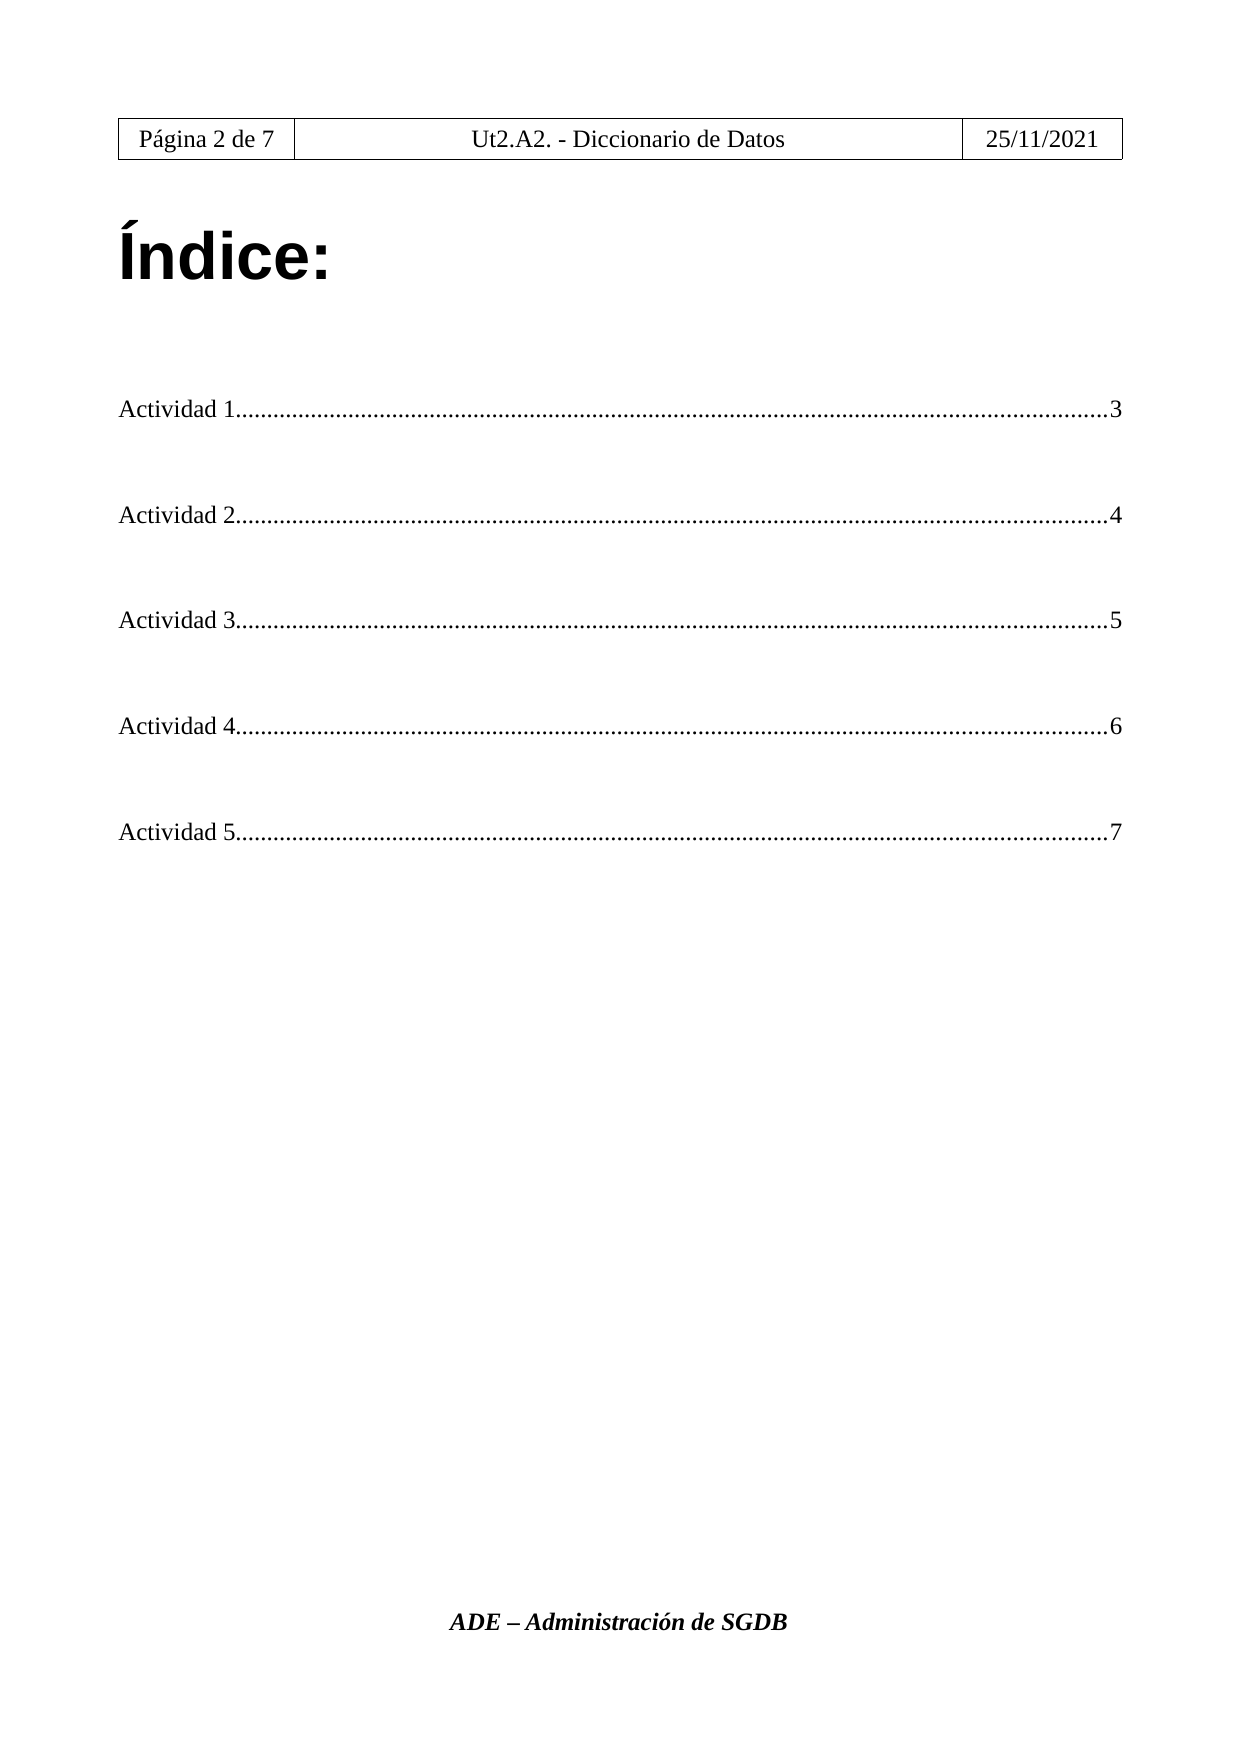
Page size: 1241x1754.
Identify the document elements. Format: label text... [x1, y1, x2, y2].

text Actividad 3 5 [118, 606, 1122, 634]
text Actividad 2 4 [118, 500, 1122, 529]
subtitle Índice: [118, 217, 1122, 293]
text Actividad 5 7 [118, 817, 1122, 845]
text Actividad 4 6 [118, 711, 1122, 740]
text Actividad 1 3 [118, 394, 1122, 423]
